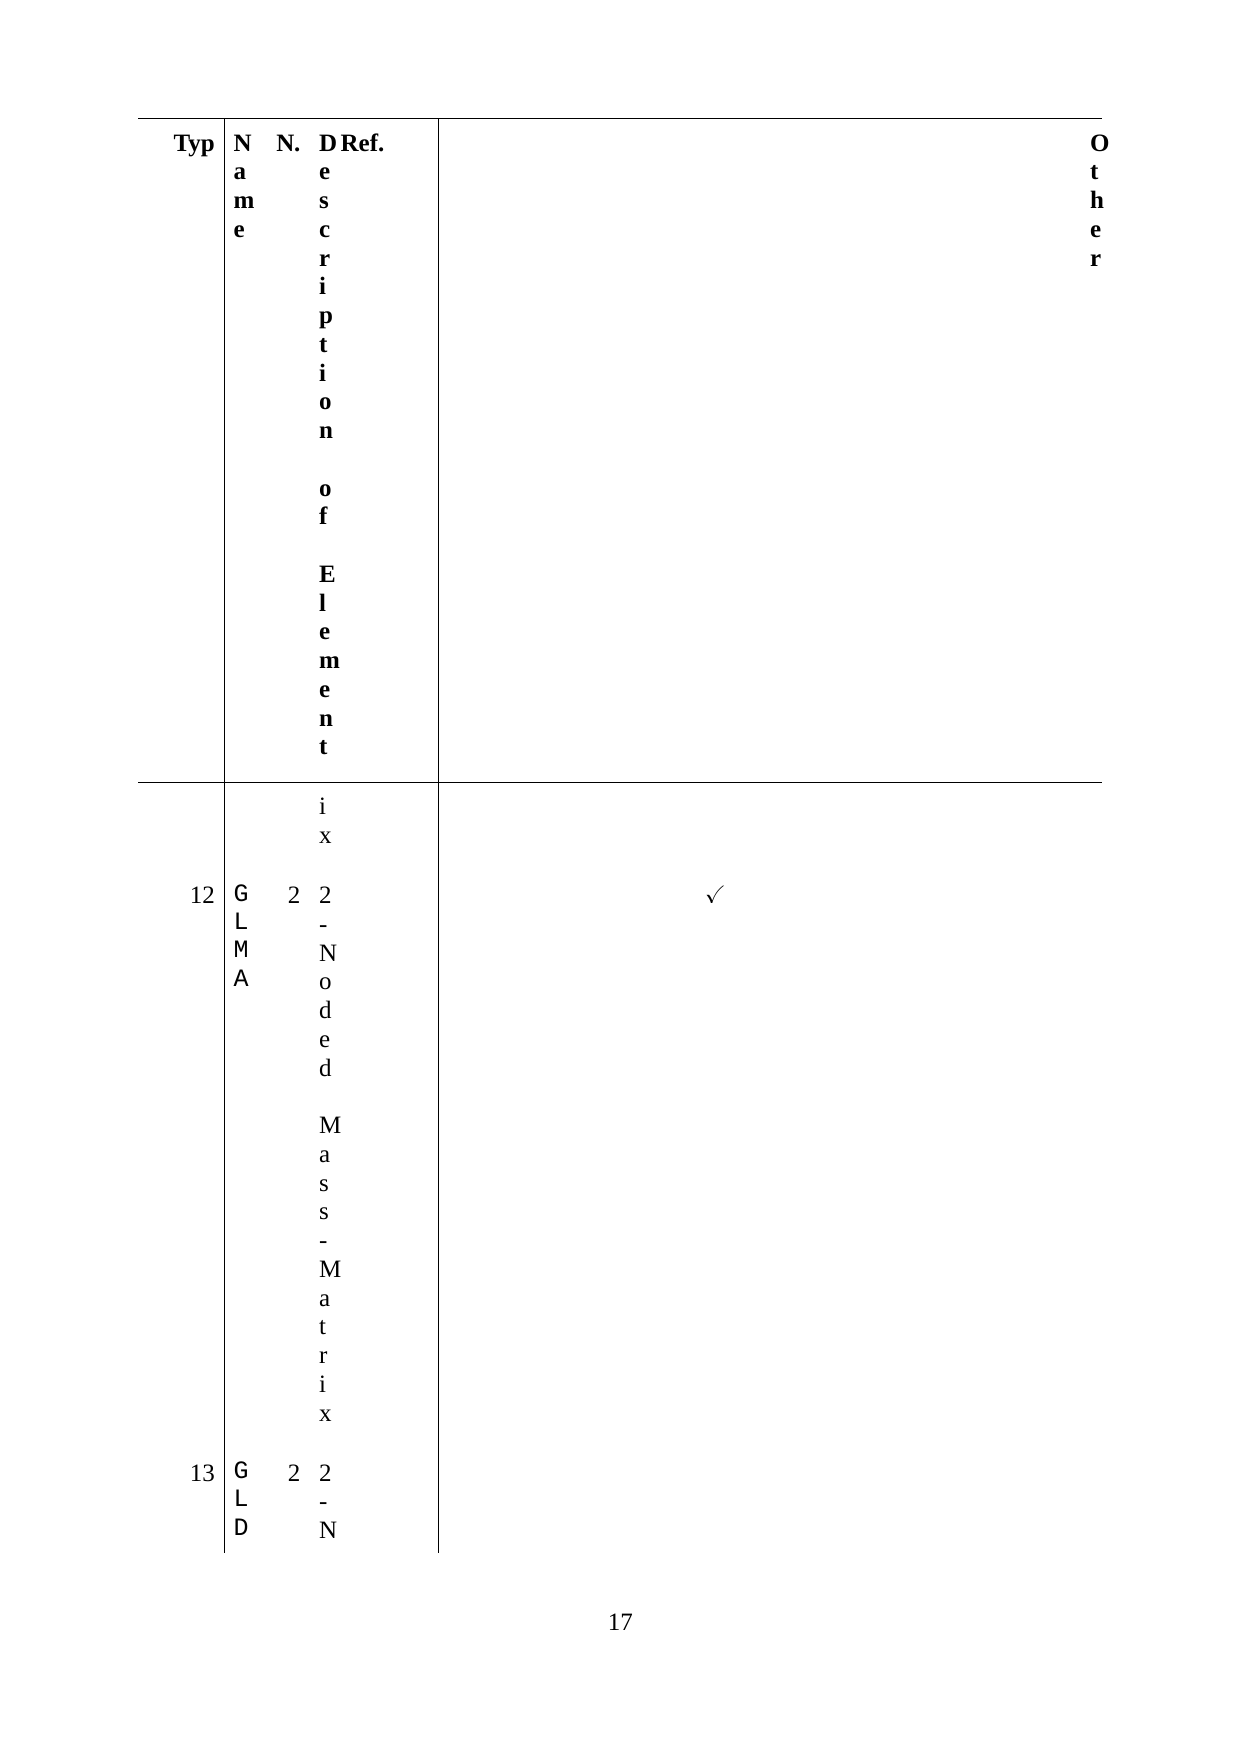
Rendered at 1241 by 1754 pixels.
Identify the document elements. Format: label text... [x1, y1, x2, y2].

table_cell [824, 783, 952, 871]
table_cell [331, 1448, 438, 1553]
table_cell GLDA [225, 1448, 245, 1553]
table_cell [439, 871, 567, 1448]
table_cell [824, 871, 952, 1448]
table_header Typ [138, 119, 224, 782]
table_cell [567, 1448, 695, 1553]
table_cell [952, 1448, 1081, 1553]
table_cell [331, 871, 438, 1448]
table_cell 2 [245, 1448, 309, 1553]
table_cell [695, 783, 823, 871]
table_cell [824, 1448, 952, 1553]
table_header [439, 119, 567, 782]
table_cell 1 [245, 783, 309, 871]
table_cell 12 [138, 871, 224, 1448]
table_cell [952, 783, 1081, 871]
table_header Other [1081, 119, 1102, 782]
table_cell GLDA [237, 1463, 245, 1476]
table_cell GMAS [225, 783, 245, 871]
table_cell [567, 783, 695, 871]
table_cell 2 [245, 871, 309, 1448]
table_header [824, 119, 952, 782]
table_header Name [225, 119, 245, 782]
table_cell GLDA [237, 1520, 244, 1533]
table_cell [439, 1448, 567, 1553]
table_cell [138, 783, 224, 871]
table_cell [695, 1448, 823, 1553]
table_cell 1-Noded Mass-Matrix [310, 783, 331, 871]
table_cell GLMA [225, 871, 245, 1448]
table_cell 2-Noded Damping-Matrix [310, 1448, 331, 1553]
table_header Description of Element [310, 119, 331, 782]
table_header N. [245, 119, 309, 782]
table_header [695, 119, 823, 782]
table_cell [1081, 1448, 1102, 1553]
table_cell 2-Noded Mass-Matrix [310, 871, 331, 1448]
table_cell [1081, 783, 1102, 871]
table_cell [567, 871, 695, 1448]
table_cell [439, 783, 567, 871]
table_cell 13 [138, 1448, 224, 1553]
table_cell [952, 871, 1081, 1448]
table_cell [1081, 871, 1102, 1448]
table_header [952, 119, 1081, 782]
table_header [567, 119, 695, 782]
table_header Ref. [331, 119, 438, 782]
table_cell [331, 783, 438, 871]
table_cell ✓ [695, 871, 823, 1448]
